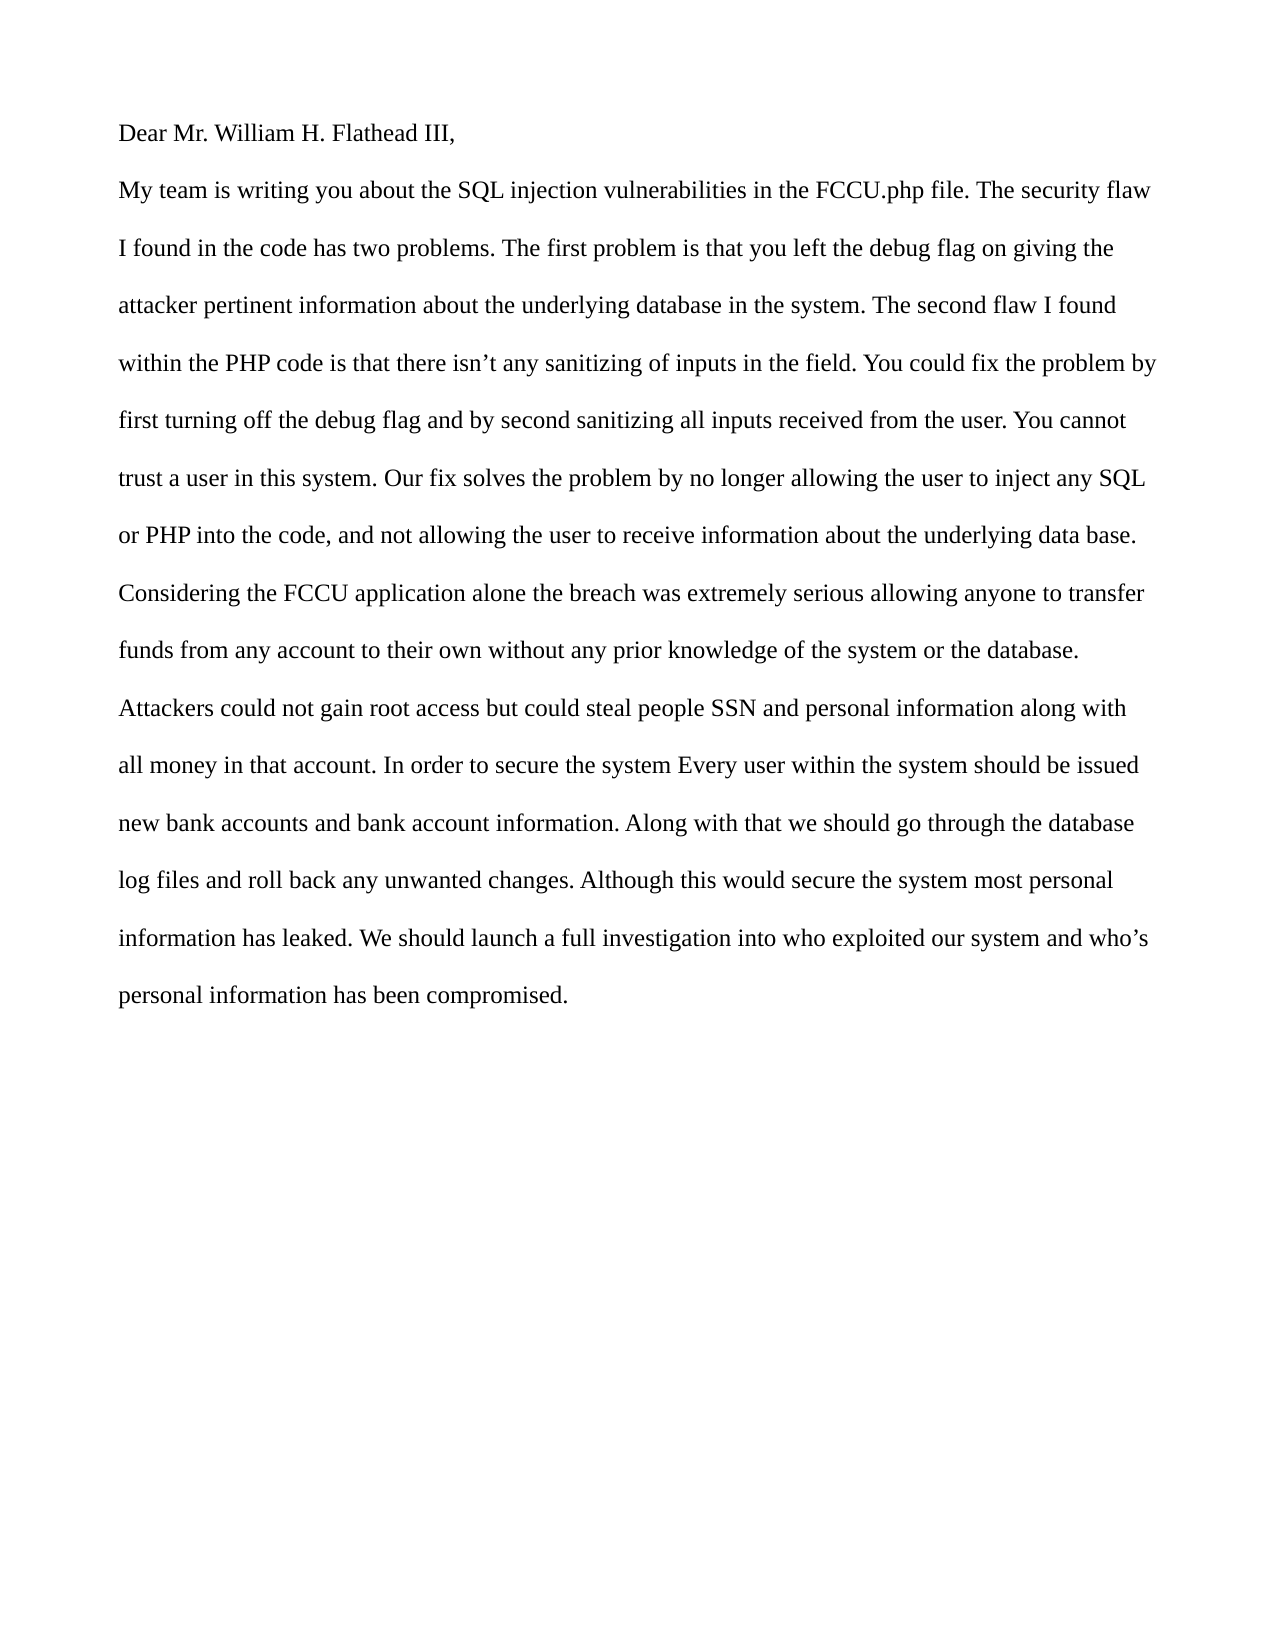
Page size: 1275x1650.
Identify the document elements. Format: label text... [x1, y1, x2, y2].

text My team is writing you about the SQL injection vulnerabilities in the FCCU.php file. The security flaw I found in the code has two problems. The first problem is that you left the debug flag on giving the attacker pertinent information about the underlying database in the system. The second flaw I found within the PHP code is that there isn’t any sanitizing of inputs in the field. You could fix the problem by first turning off the debug flag and by second sanitizing all inputs received from the user. You cannot trust a user in this system. Our fix solves the problem by no longer allowing the user to inject any SQL or PHP into the code, and not allowing the user to receive information about the underlying data base. [118, 176, 1157, 549]
text Considering the FCCU application alone the breach was extremely serious allowing anyone to transfer funds from any account to their own without any prior knowledge of the system or the database. Attackers could not gain root access but could steal people SSN and personal information along with all money in that account. In order to secure the system Every user within the system should be issued new bank accounts and bank account information. Along with that we should go through the database log files and roll back any unwanted changes. Although this would secure the system most personal information has leaked. We should launch a full investigation into who exploited our system and who’s personal information has been compromised. [118, 578, 1157, 1009]
text Dear Mr. William H. Flathead III, [118, 118, 1157, 147]
